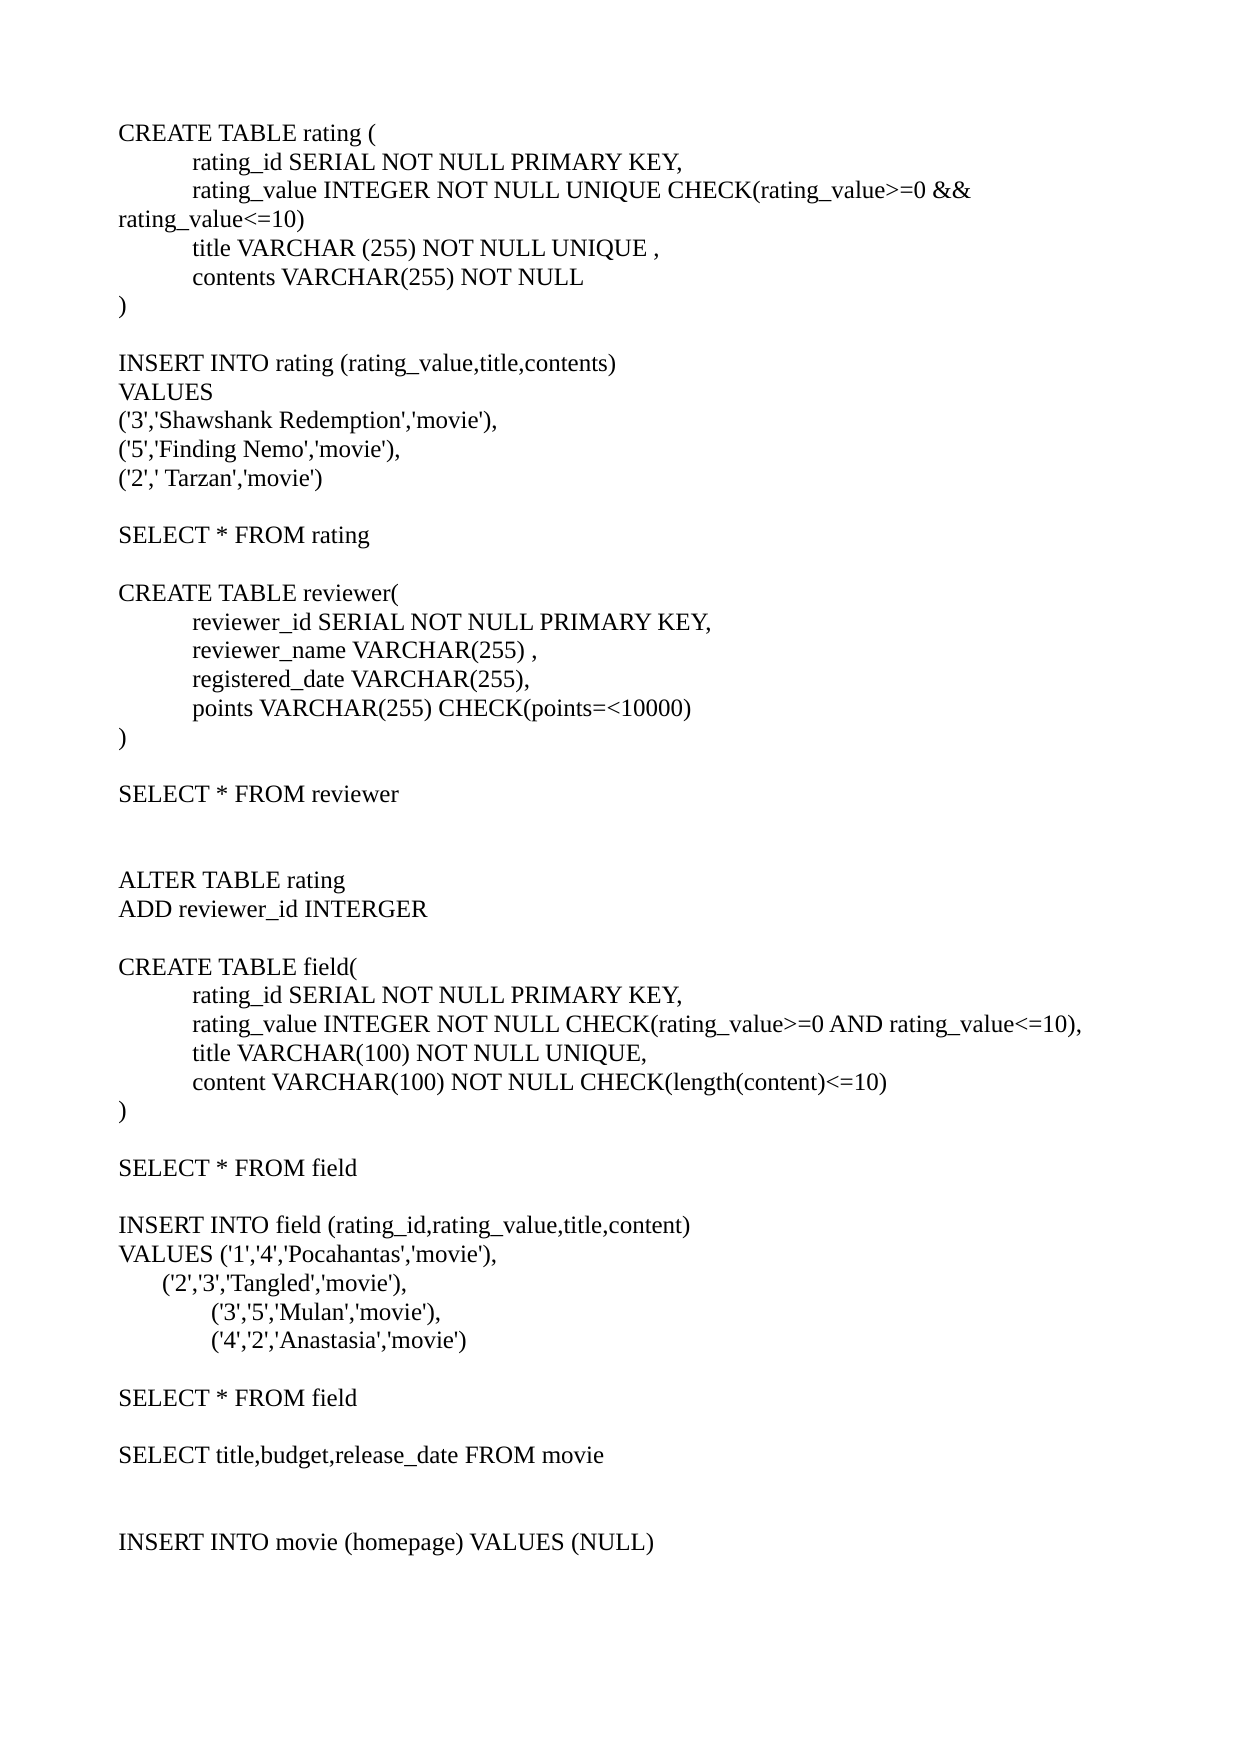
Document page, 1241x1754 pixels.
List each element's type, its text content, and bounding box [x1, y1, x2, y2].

text registered_date VARCHAR(255), [118, 664, 1122, 693]
text ) [118, 291, 1122, 319]
text ('4','2','Anastasia','movie') [118, 1326, 1122, 1354]
text ) [118, 1096, 1122, 1124]
text VALUES ('1','4','Pocahantas','movie'), [118, 1239, 1122, 1268]
text title VARCHAR (255) NOT NULL UNIQUE , [118, 233, 1122, 262]
text INSERT INTO field (rating_id,rating_value,title,content) [118, 1211, 1122, 1239]
text rating_value INTEGER NOT NULL UNIQUE CHECK(rating_value>=0 && rating_value<=10) [118, 176, 1122, 233]
text VALUES [118, 377, 1122, 406]
text ALTER TABLE rating [118, 866, 1122, 894]
text points VARCHAR(255) CHECK(points=<10000) [118, 693, 1122, 722]
text reviewer_id SERIAL NOT NULL PRIMARY KEY, [118, 607, 1122, 636]
text ('5','Finding Nemo','movie'), [118, 434, 1122, 463]
text ('2','3','Tangled','movie'), [118, 1268, 1122, 1297]
text INSERT INTO rating (rating_value,title,contents) [118, 348, 1122, 377]
text SELECT * FROM field [118, 1153, 1122, 1182]
text SELECT * FROM reviewer [118, 779, 1122, 808]
text SELECT * FROM field [118, 1383, 1122, 1412]
text contents VARCHAR(255) NOT NULL [118, 262, 1122, 291]
text SELECT * FROM rating [118, 521, 1122, 549]
text reviewer_name VARCHAR(255) , [118, 636, 1122, 664]
text CREATE TABLE rating ( [118, 118, 1122, 147]
text SELECT title,budget,release_date FROM movie [118, 1441, 1122, 1469]
text rating_id SERIAL NOT NULL PRIMARY KEY, [118, 147, 1122, 176]
text rating_id SERIAL NOT NULL PRIMARY KEY, [118, 981, 1122, 1009]
text title VARCHAR(100) NOT NULL UNIQUE, [118, 1038, 1122, 1067]
text ) [118, 722, 1122, 751]
text ('3','Shawshank Redemption','movie'), [118, 406, 1122, 434]
text CREATE TABLE reviewer( [118, 578, 1122, 607]
text INSERT INTO movie (homepage) VALUES (NULL) [118, 1527, 1122, 1556]
text ADD reviewer_id INTERGER [118, 894, 1122, 923]
text content VARCHAR(100) NOT NULL CHECK(length(content)<=10) [118, 1067, 1122, 1096]
text ('2',' Tarzan','movie') [118, 463, 1122, 492]
text ('3','5','Mulan','movie'), [118, 1297, 1122, 1326]
text CREATE TABLE field( [118, 952, 1122, 981]
text rating_value INTEGER NOT NULL CHECK(rating_value>=0 AND rating_value<=10), [118, 1009, 1122, 1038]
